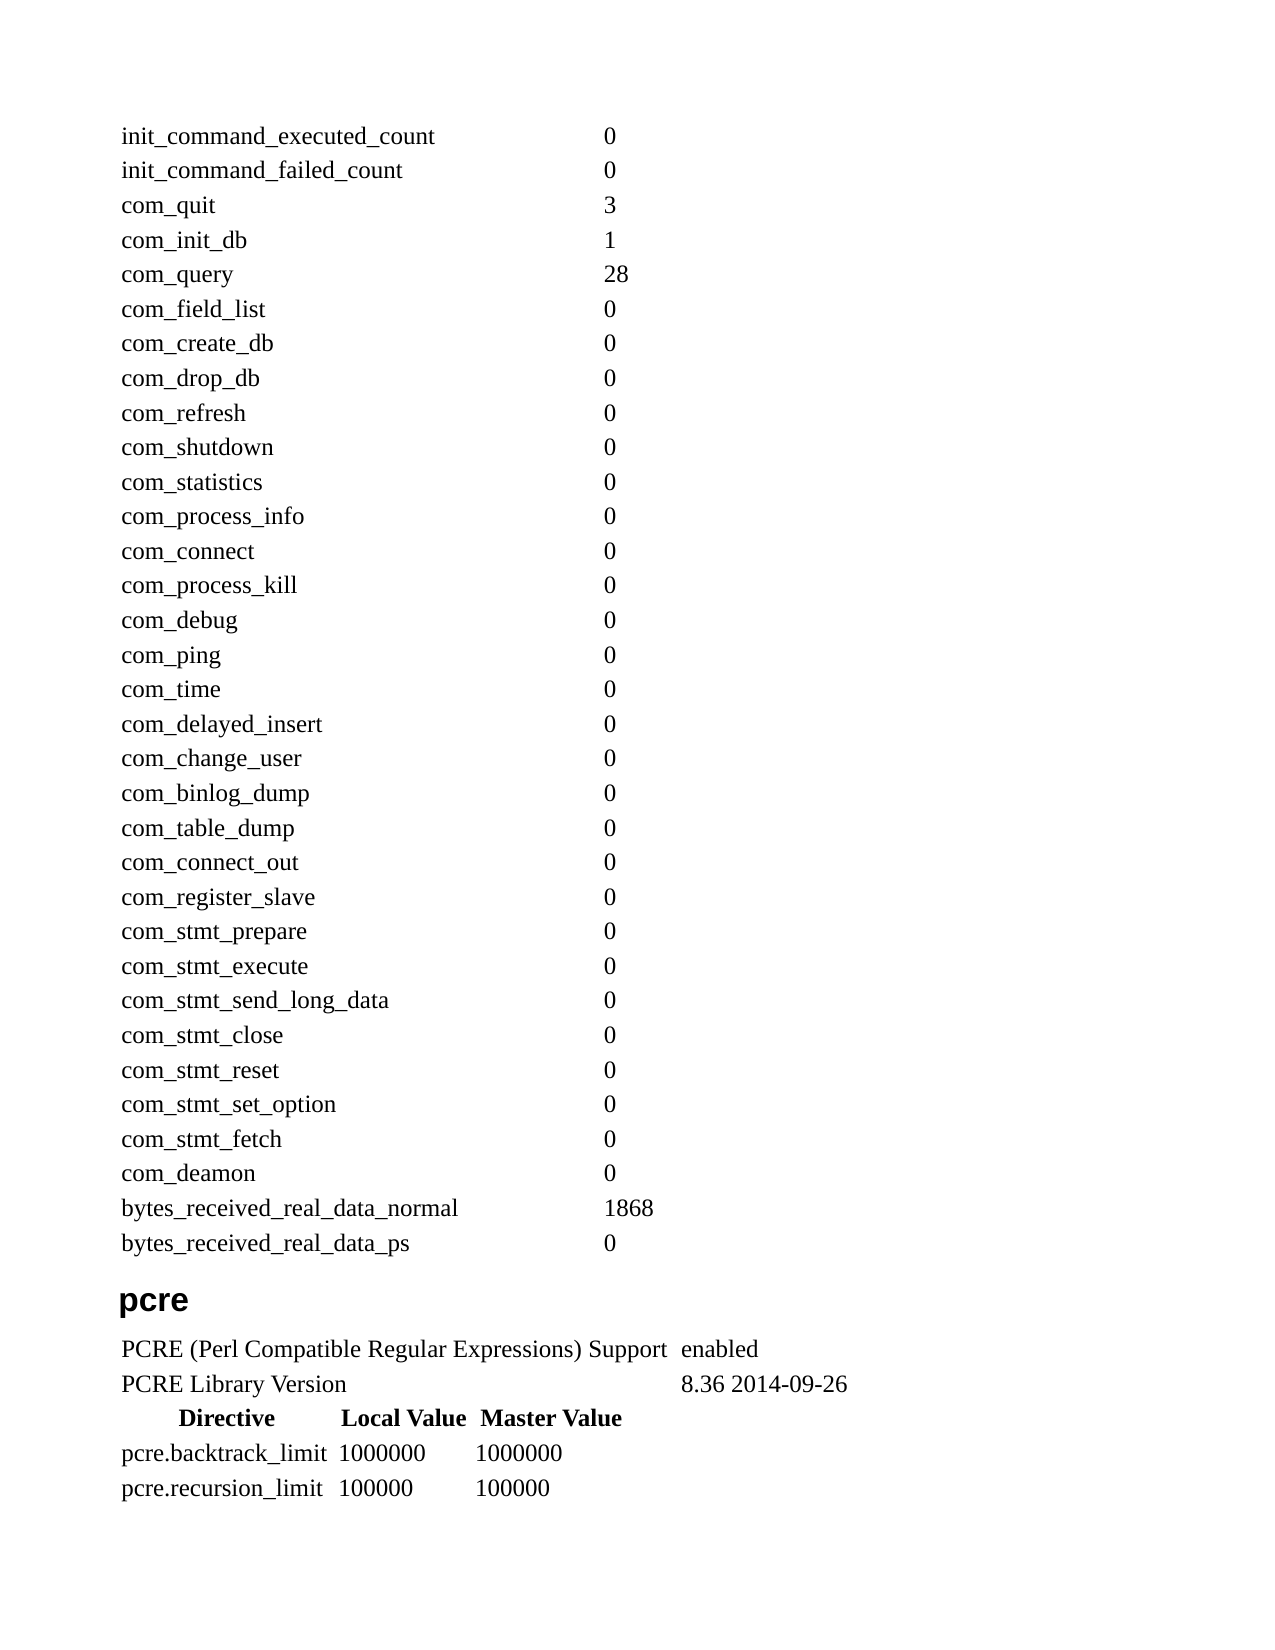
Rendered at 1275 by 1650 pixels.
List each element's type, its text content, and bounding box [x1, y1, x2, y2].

table_cell 0 [601, 533, 873, 568]
table_cell com_query [118, 256, 601, 291]
table_cell com_process_kill [118, 568, 601, 602]
table_header Directive [118, 1401, 335, 1435]
table_cell init_command_executed_count [118, 118, 601, 153]
table_header Local Value [335, 1401, 472, 1435]
table_cell com_shutdown [118, 429, 601, 464]
table_cell 0 [601, 153, 873, 187]
table_cell 1000000 [472, 1435, 630, 1470]
table_cell com_register_slave [118, 879, 601, 913]
table_cell 3 [601, 187, 873, 222]
table_cell 0 [601, 810, 873, 844]
table_cell com_statistics [118, 464, 601, 498]
table_cell 0 [601, 741, 873, 775]
table_cell com_process_info [118, 499, 601, 533]
table_cell 1000000 [335, 1435, 472, 1470]
table_cell 0 [601, 671, 873, 706]
table_cell com_delayed_insert [118, 706, 601, 741]
table_cell com_stmt_prepare [118, 914, 601, 948]
table_cell 1 [601, 222, 873, 256]
table_cell com_time [118, 671, 601, 706]
table_cell 0 [601, 602, 873, 637]
table_cell 8.36 2014-09-26 [678, 1366, 869, 1401]
table_cell 0 [601, 1225, 873, 1259]
table_cell 0 [601, 1052, 873, 1086]
table_cell com_field_list [118, 291, 601, 326]
table_cell com_stmt_reset [118, 1052, 601, 1086]
table_header Master Value [472, 1401, 630, 1435]
table_cell 0 [601, 983, 873, 1017]
table_cell 0 [601, 568, 873, 602]
table_cell com_debug [118, 602, 601, 637]
table_cell 0 [601, 1017, 873, 1052]
table_cell com_table_dump [118, 810, 601, 844]
table_cell com_change_user [118, 741, 601, 775]
table_cell 0 [601, 464, 873, 498]
table_cell 100000 [472, 1470, 630, 1504]
table_cell 100000 [335, 1470, 472, 1504]
table_cell bytes_received_real_data_ps [118, 1225, 601, 1259]
table_cell com_stmt_set_option [118, 1086, 601, 1121]
table_cell com_connect_out [118, 844, 601, 879]
table_cell 0 [601, 360, 873, 395]
table_cell 1868 [601, 1190, 873, 1225]
table_header enabled [678, 1331, 869, 1366]
table_cell com_refresh [118, 395, 601, 429]
table_header PCRE (Perl Compatible Regular Expressions) Support [118, 1331, 678, 1366]
table_cell com_quit [118, 187, 601, 222]
table_cell 0 [601, 914, 873, 948]
table_cell com_ping [118, 637, 601, 671]
table_cell 0 [601, 429, 873, 464]
table_cell 0 [601, 1121, 873, 1156]
table_cell init_command_failed_count [118, 153, 601, 187]
table_cell 0 [601, 291, 873, 326]
table_cell com_stmt_close [118, 1017, 601, 1052]
table_cell 0 [601, 637, 873, 671]
table_cell 0 [601, 948, 873, 983]
table_cell com_stmt_send_long_data [118, 983, 601, 1017]
table_cell 0 [601, 879, 873, 913]
table_cell com_stmt_execute [118, 948, 601, 983]
table_cell com_stmt_fetch [118, 1121, 601, 1156]
table_cell bytes_received_real_data_normal [118, 1190, 601, 1225]
table_cell 0 [601, 706, 873, 741]
table_cell 0 [601, 1156, 873, 1190]
table_cell 0 [601, 326, 873, 360]
table_cell 0 [601, 118, 873, 153]
subtitle pcre [118, 1280, 1157, 1319]
table_cell 0 [601, 844, 873, 879]
table_cell com_binlog_dump [118, 775, 601, 810]
table_cell com_create_db [118, 326, 601, 360]
table_cell 0 [601, 395, 873, 429]
table_cell 28 [601, 256, 873, 291]
table_cell com_drop_db [118, 360, 601, 395]
table_cell 0 [601, 1086, 873, 1121]
table_cell PCRE Library Version [118, 1366, 678, 1401]
table_cell com_deamon [118, 1156, 601, 1190]
table_cell pcre.recursion_limit [118, 1470, 335, 1504]
table_cell pcre.backtrack_limit [118, 1435, 335, 1470]
table_cell com_connect [118, 533, 601, 568]
table_cell com_init_db [118, 222, 601, 256]
table_cell 0 [601, 499, 873, 533]
table_cell 0 [601, 775, 873, 810]
